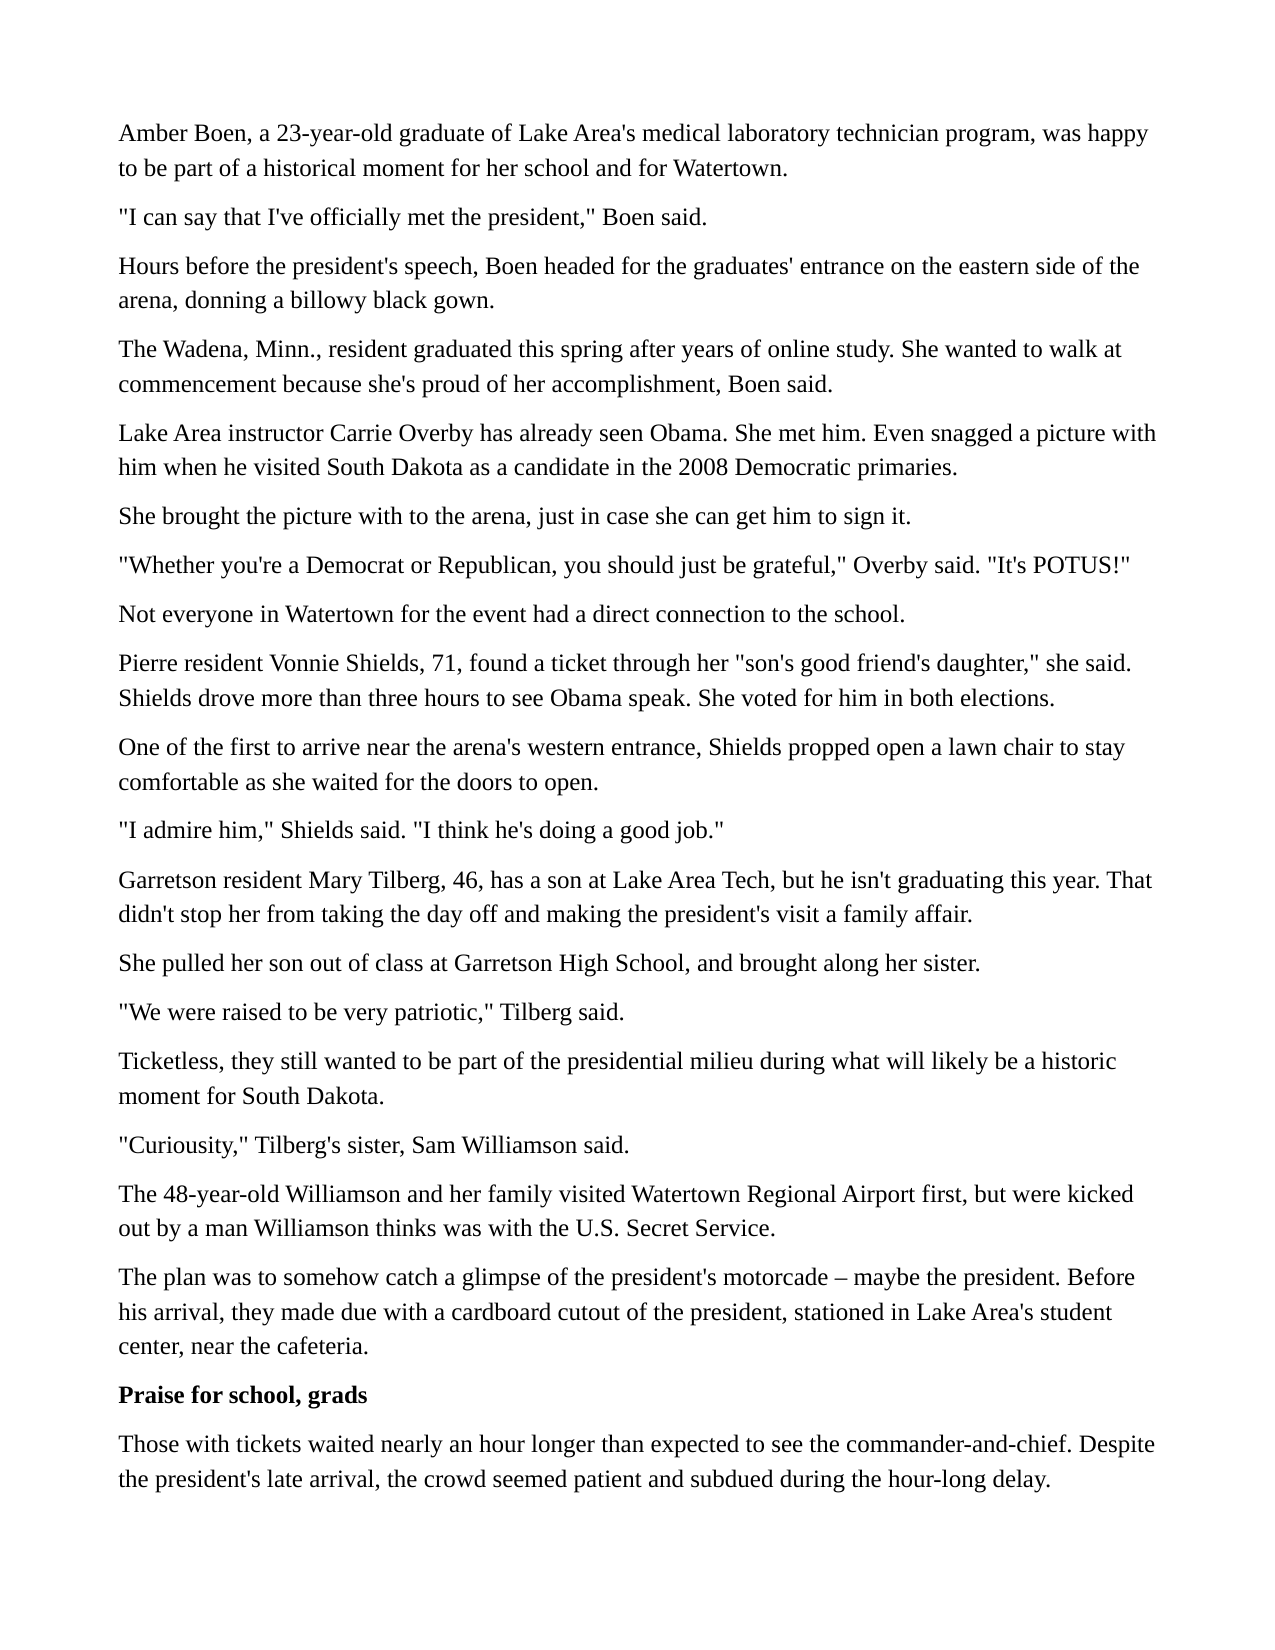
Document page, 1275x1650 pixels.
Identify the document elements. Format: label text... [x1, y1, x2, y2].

text Not everyone in Watertown for the event had a direct connection to the school. [118, 599, 1157, 628]
text "Whether you're a Democrat or Republican, you should just be grateful," Overby said. "It's POTUS!" [118, 550, 1157, 579]
text Pierre resident Vonnie Shields, 71, found a ticket through her "son's good friend's daughter," she said. Shields drove more than three hours to see Obama speak. She voted for him in both elections. [118, 648, 1157, 712]
text Hours before the president's speech, Boen headed for the graduates' entrance on the eastern side of the arena, donning a billowy black gown. [118, 251, 1157, 314]
text Garretson resident Mary Tilberg, 46, has a son at Lake Area Tech, but he isn't graduating this year. That didn't stop her from taking the day off and making the president's visit a family affair. [118, 865, 1157, 928]
text Those with tickets waited nearly an hour longer than expected to see the commander-and-chief. Despite the president's late arrival, the crowd seemed patient and subdued during the hour-long delay. [118, 1429, 1157, 1493]
text One of the first to arrive near the arena's western entrance, Shields propped open a lawn chair to stay comfortable as she waited for the doors to open. [118, 732, 1157, 795]
text She brought the picture with to the arena, just in case she can get him to sign it. [118, 501, 1157, 530]
text Ticketless, they still wanted to be part of the presidential milieu during what will likely be a historic moment for South Dakota. [118, 1046, 1157, 1109]
text Praise for school, grads [118, 1381, 1157, 1409]
text The plan was to somehow catch a glimpse of the president's motorcade – maybe the president. Before his arrival, they made due with a cardboard cutout of the president, stationed in Lake Area's student center, near the cafeteria. [118, 1262, 1157, 1360]
text The Wadena, Minn., resident graduated this spring after years of online study. She wanted to walk at commencement because she's proud of her accomplishment, Boen said. [118, 334, 1157, 397]
text Amber Boen, a 23-year-old graduate of Lake Area's medical laboratory technician program, was happy to be part of a historical moment for her school and for Watertown. [118, 118, 1157, 181]
text "We were raised to be very patriotic," Tilberg said. [118, 997, 1157, 1026]
text "Curiousity," Tilberg's sister, Sam Williamson said. [118, 1130, 1157, 1159]
text "I admire him," Shields said. "I think he's doing a good job." [118, 816, 1157, 844]
text "I can say that I've officially met the president," Boen said. [118, 202, 1157, 230]
text The 48-year-old Williamson and her family visited Watertown Regional Airport first, but were kicked out by a man Williamson thinks was with the U.S. Secret Service. [118, 1179, 1157, 1242]
text Lake Area instructor Carrie Overby has already seen Obama. She met him. Even snagged a picture with him when he visited South Dakota as a candidate in the 2008 Democratic primaries. [118, 418, 1157, 481]
text She pulled her son out of class at Garretson High School, and brought along her sister. [118, 948, 1157, 977]
